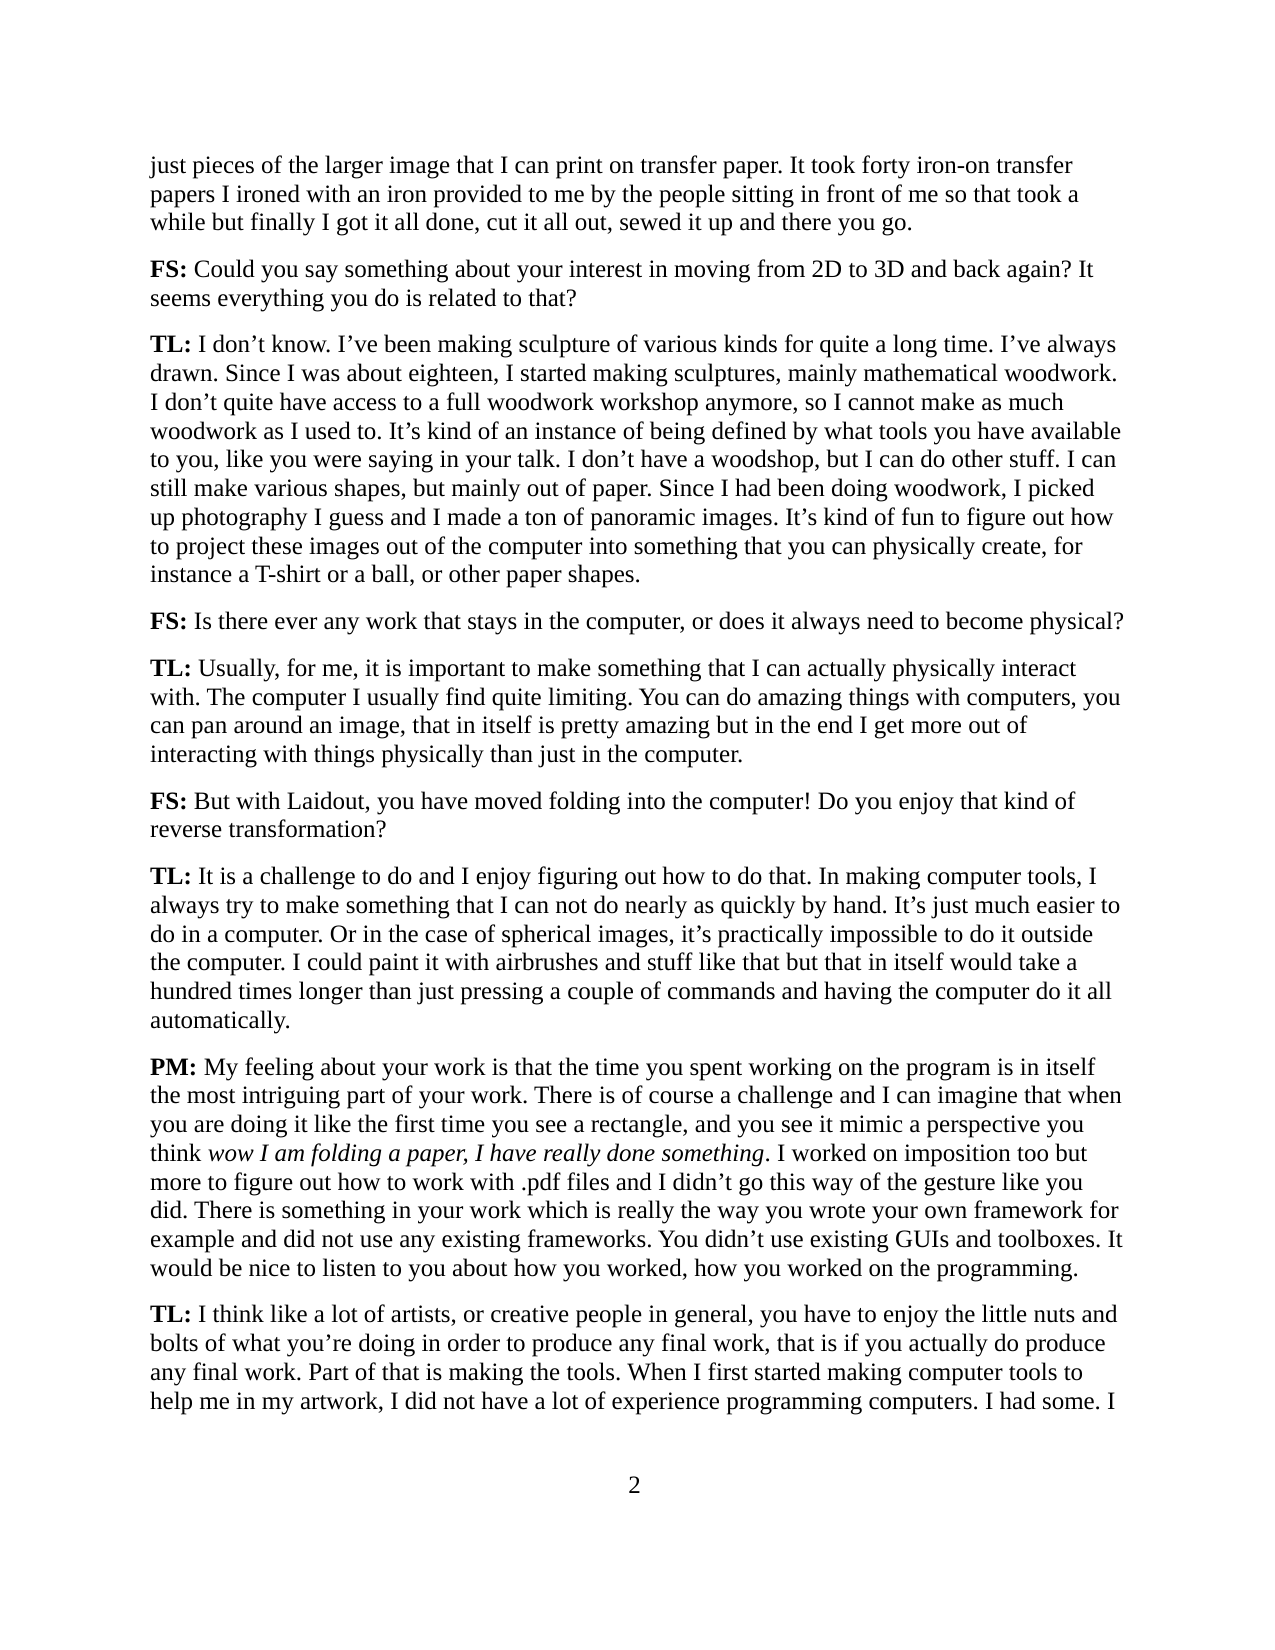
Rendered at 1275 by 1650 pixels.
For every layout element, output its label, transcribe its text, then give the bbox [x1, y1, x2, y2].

text PM: My feeling about your work is that the time you spent working on the program is in itself the most intriguing part of your work. There is of course a challenge and I can imagine that when you are doing it like the first time you see a rectangle, and you see it mimic a perspective you think wow I am folding a paper, I have really done something. I worked on imposition too but more to figure out how to work with .pdf files and I didn’t go this way of the gesture like you did. There is something in your work which is really the way you wrote your own framework for example and did not use any existing frameworks. You didn’t use existing GUIs and toolboxes. It would be nice to listen to you about how you worked, how you worked on the programming. [150, 1052, 1125, 1282]
text TL: I think like a lot of artists, or creative people in general, you have to enjoy the little nuts and bolts of what you’re doing in order to produce any final work, that is if you actually do produce any final work. Part of that is making the tools. When I first started making computer tools to help me in my artwork, I did not have a lot of experience programming computers. I had some. I [150, 1299, 1125, 1414]
text TL: It is a challenge to do and I enjoy figuring out how to do that. In making computer tools, I always try to make something that I can not do nearly as quickly by hand. It’s just much easier to do in a computer. Or in the case of spherical images, it’s practically impossible to do it outside the computer. I could paint it with airbrushes and stuff like that but that in itself would take a hundred times longer than just pressing a couple of commands and having the computer do it all automatically. [150, 861, 1125, 1034]
text TL: I don’t know. I’ve been making sculpture of various kinds for quite a long time. I’ve always drawn. Since I was about eighteen, I started making sculptures, mainly mathematical woodwork. I don’t quite have access to a full woodwork workshop anymore, so I cannot make as much woodwork as I used to. It’s kind of an instance of being defined by what tools you have available to you, like you were saying in your talk. I don’t have a woodshop, but I can do other stuff. I can still make various shapes, but mainly out of paper. Since I had been doing woodwork, I picked up photography I guess and I made a ton of panoramic images. It’s kind of fun to figure out how to project these images out of the computer into something that you can physically create, for instance a T-shirt or a ball, or other paper shapes. [150, 329, 1125, 588]
text TL: Usually, for me, it is important to make something that I can actually physically interact with. The computer I usually find quite limiting. You can do amazing things with computers, you can pan around an image, that in itself is pretty amazing but in the end I get more out of interacting with things physically than just in the computer. [150, 653, 1125, 768]
text FS: Could you say something about your interest in moving from 2D to 3D and back again? It seems everything you do is related to that? [150, 254, 1125, 312]
text just pieces of the larger image that I can print on transfer paper. It took forty iron-on transfer papers I ironed with an iron provided to me by the people sitting in front of me so that took a while but finally I got it all done, cut it all out, sewed it up and there you go. [150, 150, 1125, 236]
text FS: Is there ever any work that stays in the computer, or does it always need to become physical? [150, 606, 1125, 635]
text FS: But with Laidout, you have moved folding into the computer! Do you enjoy that kind of reverse transformation? [150, 786, 1125, 843]
